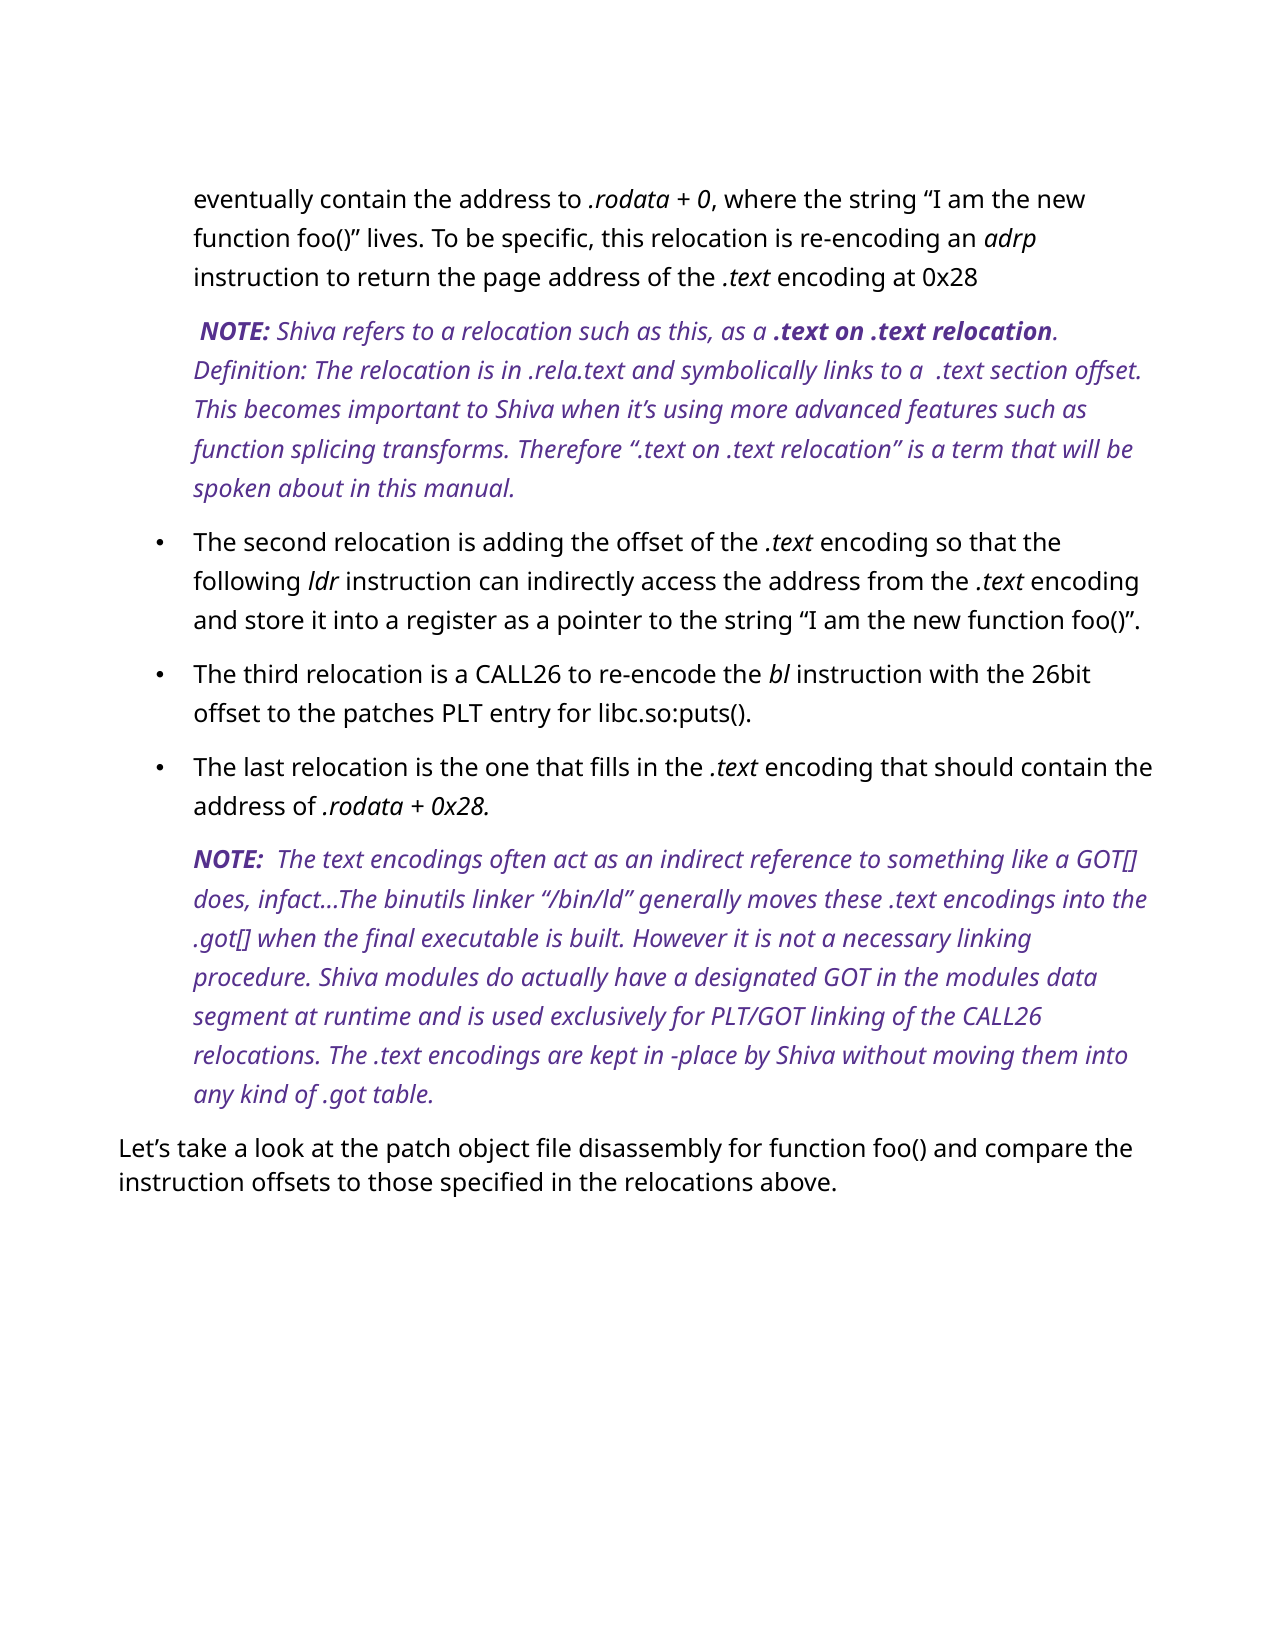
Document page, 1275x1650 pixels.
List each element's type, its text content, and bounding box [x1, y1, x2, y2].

list NOTE: The text encodings often act as an indirect reference to something like a GOT[] does, infact...The binutils linker “/bin/ld” generally moves these .text encodings into the .got[] when the final executable is built. However it is not a necessary linking procedure. Shiva modules do actually have a designated GOT in the modules data segment at runtime and is used exclusively for PLT/GOT linking of the CALL26 relocations. The .text encodings are kept in -place by Shiva without moving them into any kind of .got table. [156, 842, 1157, 1111]
list NOTE: Shiva refers to a relocation such as this, as a .text on .text relocation. Definition: The relocation is in .rela.text and symbolically links to a .text section offset. This becomes important to Shiva when it’s using more advanced features such as function splicing transforms. Therefore “.text on .text relocation” is a term that will be spoken about in this manual. [156, 314, 1157, 504]
list The third relocation is a CALL26 to re-encode the bl instruction with the 26bit offset to the patches PLT entry for libc.so:puts(). [156, 656, 1157, 729]
list eventually contain the address to .rodata + 0, where the string “I am the new function foo()” lives. To be specific, this relocation is re-encoding an adrp instruction to return the page address of the .text encoding at 0x28 [156, 182, 1157, 294]
list The last relocation is the one that fills in the .text encoding that should contain the address of .rodata + 0x28. [156, 749, 1157, 822]
list The second relocation is adding the offset of the .text encoding so that the following ldr instruction can indirectly access the address from the .text encoding and store it into a register as a pointer to the string “I am the new function foo()”. [156, 524, 1157, 637]
text Let’s take a look at the patch object file disassembly for function foo() and compare the instruction offsets to those specified in the relocations above. [118, 1131, 1157, 1199]
